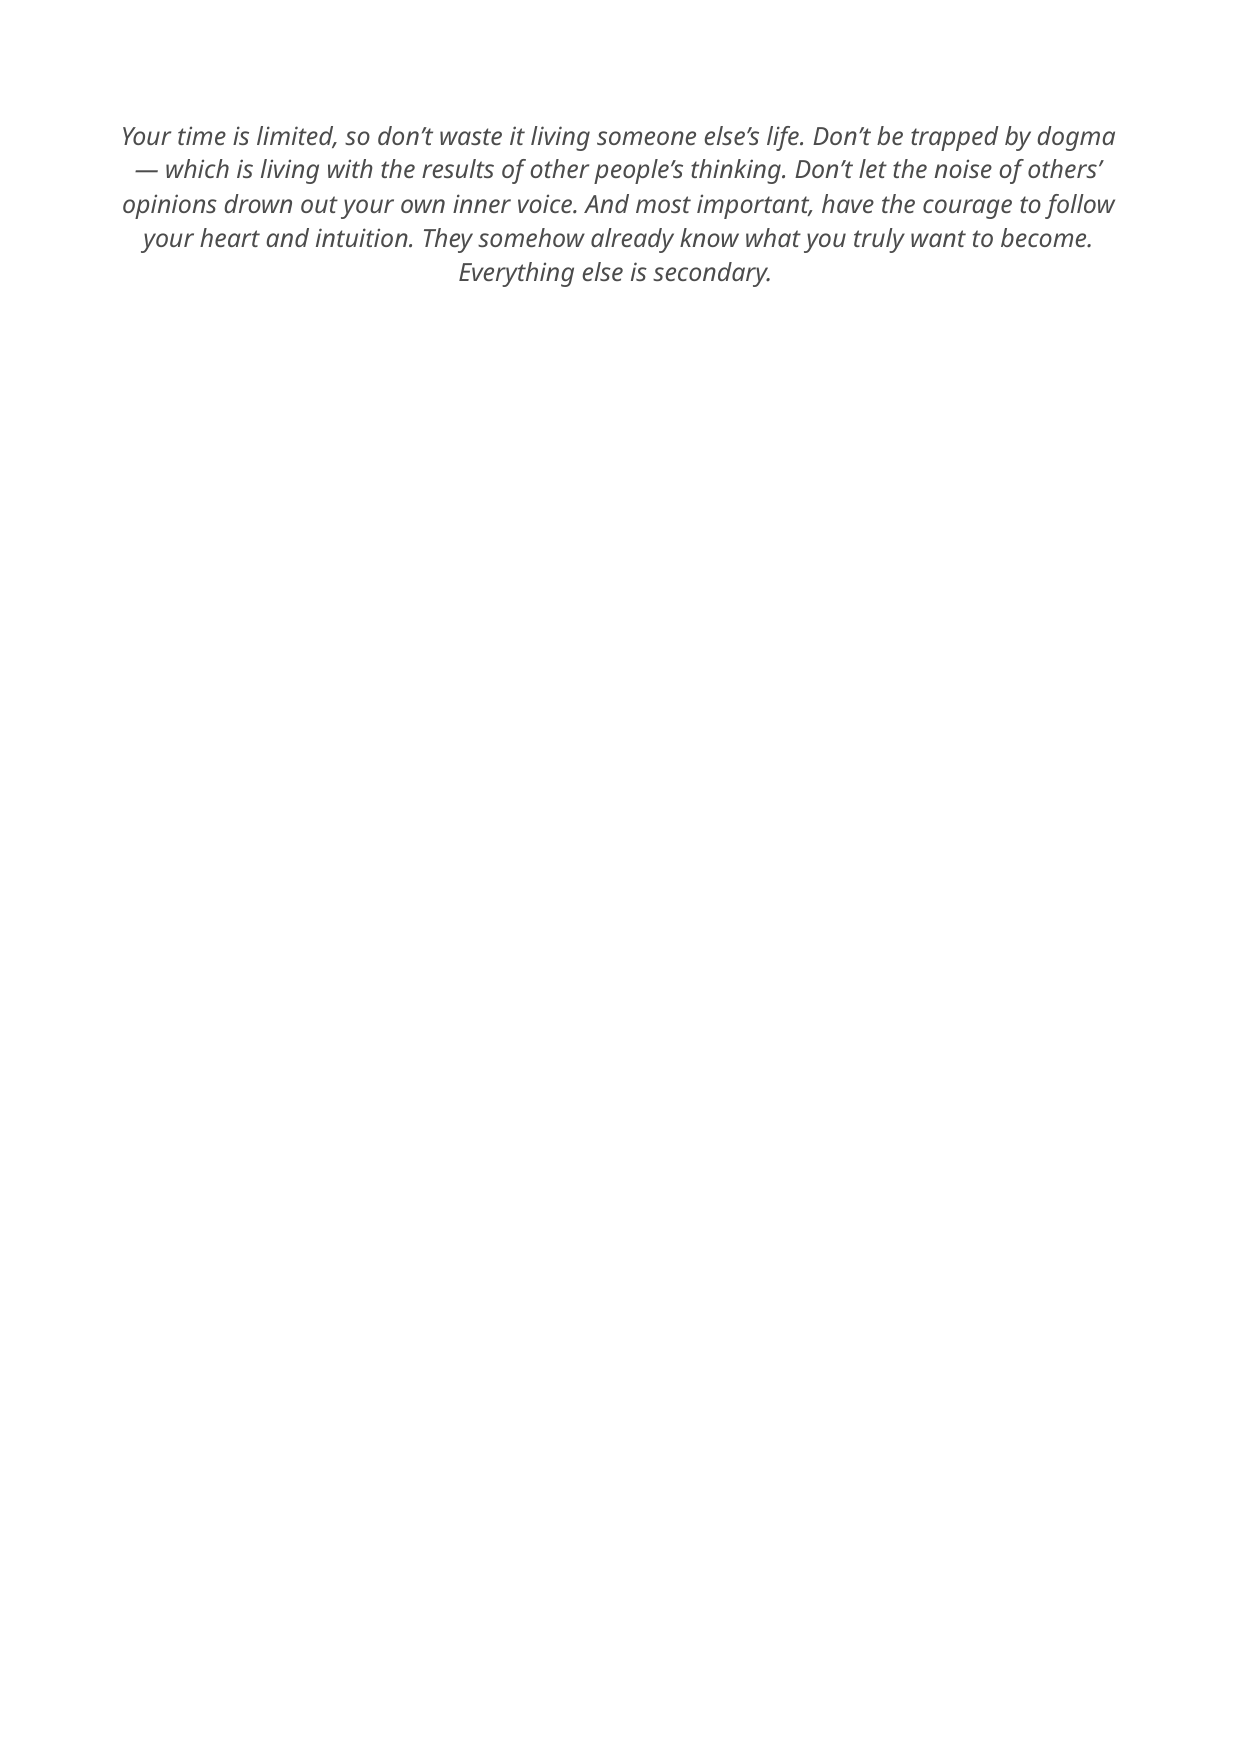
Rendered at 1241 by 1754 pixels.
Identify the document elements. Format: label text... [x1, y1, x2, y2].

text Your time is limited, so don’t waste it living someone else’s life. Don’t be trapped by dogma — which is living with the results of other people’s thinking. Don’t let the noise of others’ opinions drown out your own inner voice. And most important, have the courage to follow your heart and intuition. They somehow already know what you truly want to become. Everything else is secondary. [118, 118, 1122, 288]
